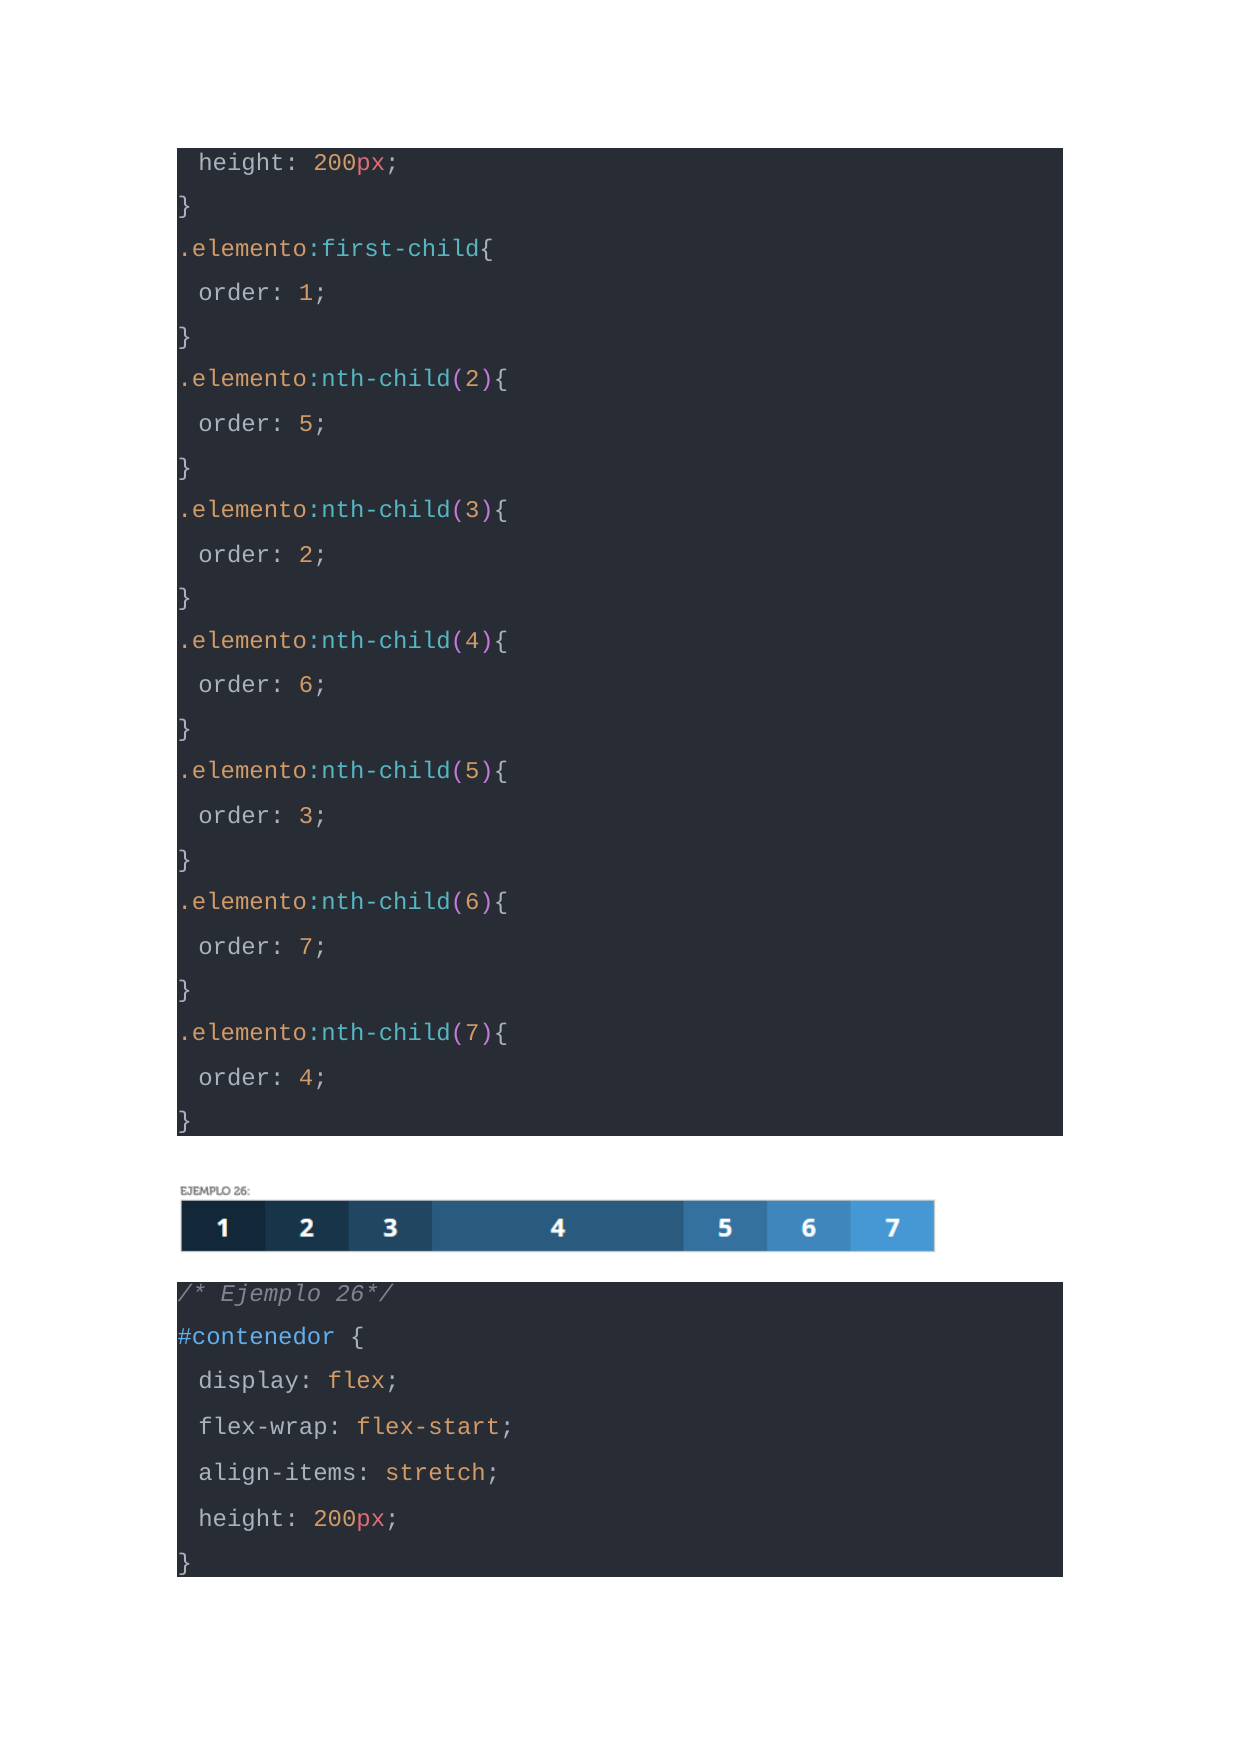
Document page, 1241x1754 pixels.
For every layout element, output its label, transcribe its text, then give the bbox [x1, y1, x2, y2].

text order: 3; [177, 801, 1063, 831]
text } [177, 847, 1063, 874]
text order: 1; [177, 278, 1063, 308]
text } [177, 1550, 1063, 1577]
text .elemento:nth-child(6){ [177, 889, 1063, 917]
text } [177, 716, 1063, 744]
text } [177, 978, 1063, 1005]
text .elemento:nth-child(2){ [177, 367, 1063, 394]
text /* Ejemplo 26*/ [177, 1282, 1063, 1309]
text order: 6; [177, 671, 1063, 700]
text order: 7; [177, 932, 1063, 961]
text order: 5; [177, 409, 1063, 438]
text align-items: stretch; [177, 1458, 1063, 1488]
text .elemento:nth-child(4){ [177, 628, 1063, 655]
text .elemento:first-child{ [177, 236, 1063, 263]
picture [177, 1183, 940, 1263]
text display: flex; [177, 1367, 1063, 1396]
text } [177, 455, 1063, 482]
text height: 200px; [177, 1504, 1063, 1534]
text } [177, 324, 1063, 351]
text order: 4; [177, 1063, 1063, 1092]
text } [177, 1109, 1063, 1136]
text flex-wrap: flex-start; [177, 1412, 1063, 1442]
text order: 2; [177, 540, 1063, 569]
text #contenedor { [177, 1324, 1063, 1351]
text height: 200px; [177, 148, 1063, 177]
text .elemento:nth-child(3){ [177, 497, 1063, 524]
text .elemento:nth-child(7){ [177, 1020, 1063, 1047]
text } [177, 193, 1063, 221]
text } [177, 586, 1063, 613]
text .elemento:nth-child(5){ [177, 759, 1063, 786]
